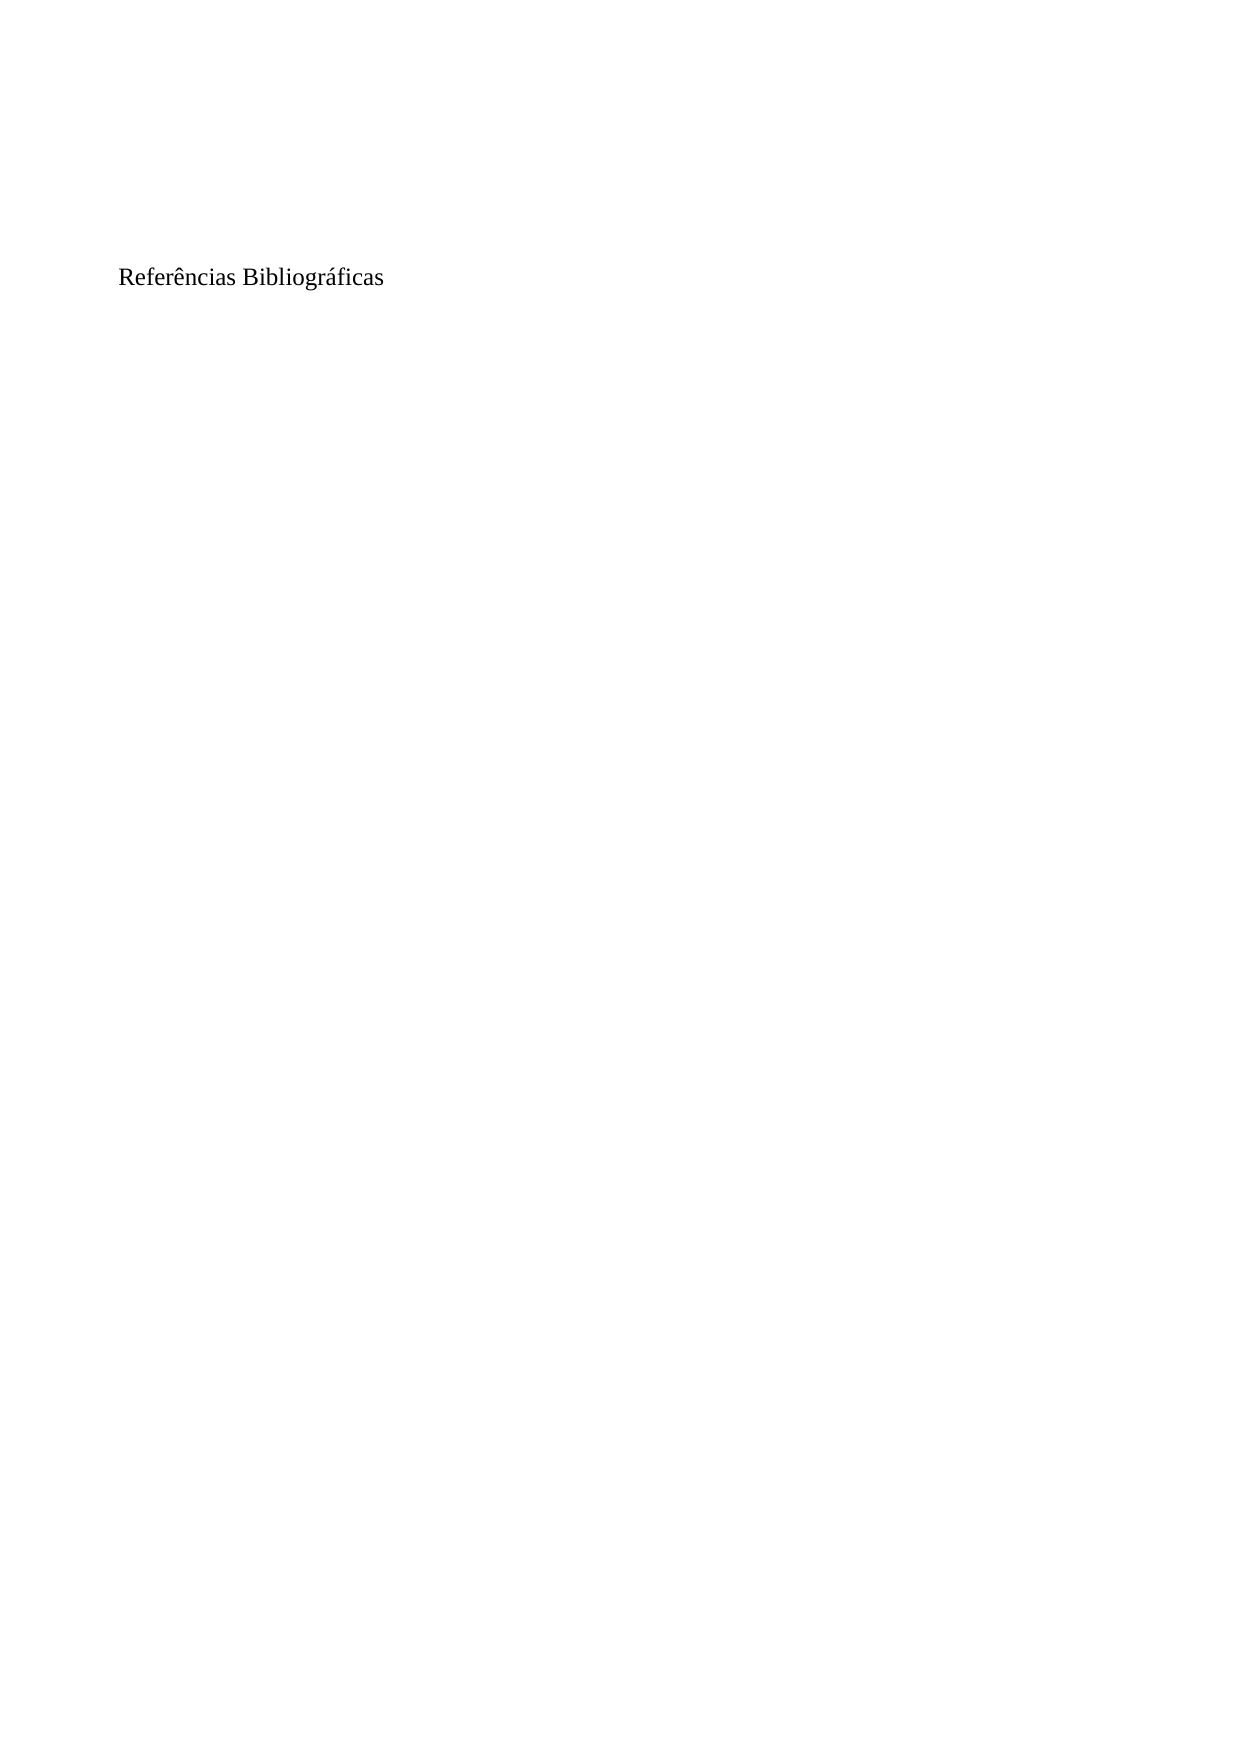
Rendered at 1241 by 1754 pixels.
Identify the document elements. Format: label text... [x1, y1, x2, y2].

text Referências Bibliográficas [118, 262, 1122, 291]
